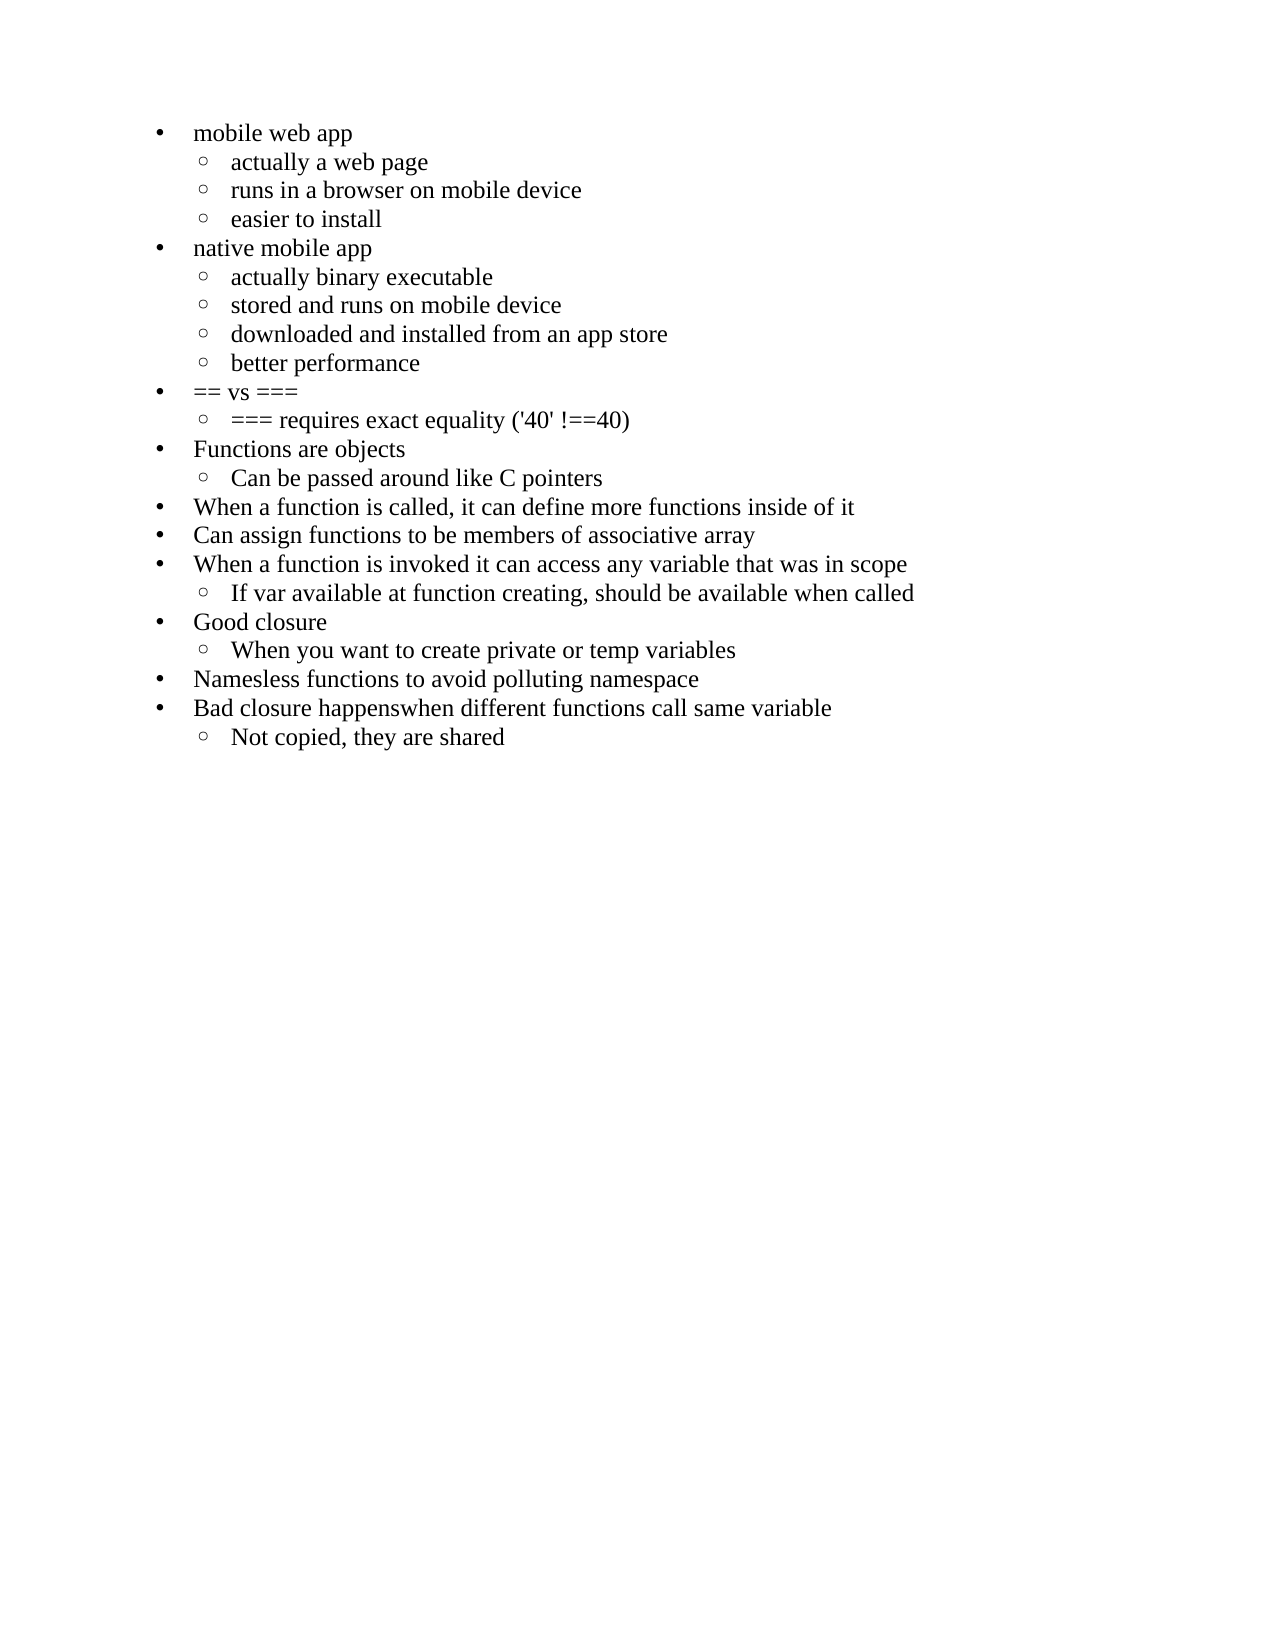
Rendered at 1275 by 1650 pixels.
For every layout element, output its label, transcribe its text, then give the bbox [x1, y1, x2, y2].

list Functions are objects [156, 434, 1157, 463]
list runs in a browser on mobile device [193, 176, 1157, 204]
list Not copied, they are shared [193, 722, 1157, 751]
list Can assign functions to be members of associative array [156, 521, 1157, 549]
list When a function is called, it can define more functions inside of it [156, 492, 1157, 521]
list When you want to create private or temp variables [193, 636, 1157, 664]
list Namesless functions to avoid polluting namespace [156, 664, 1157, 693]
list mobile web app [156, 118, 1157, 147]
list native mobile app [156, 233, 1157, 262]
list == vs === [156, 377, 1157, 406]
list When a function is invoked it can access any variable that was in scope [156, 549, 1157, 578]
list better performance [193, 348, 1157, 377]
list Can be passed around like C pointers [193, 463, 1157, 492]
list stored and runs on mobile device [193, 291, 1157, 319]
list actually binary executable [193, 262, 1157, 291]
list === requires exact equality ('40' !==40) [193, 406, 1157, 434]
list downloaded and installed from an app store [193, 319, 1157, 348]
list Good closure [156, 607, 1157, 636]
list actually a web page [193, 147, 1157, 176]
list Bad closure happenswhen different functions call same variable [156, 693, 1157, 722]
list If var available at function creating, should be available when called [193, 578, 1157, 607]
list easier to install [193, 204, 1157, 233]
